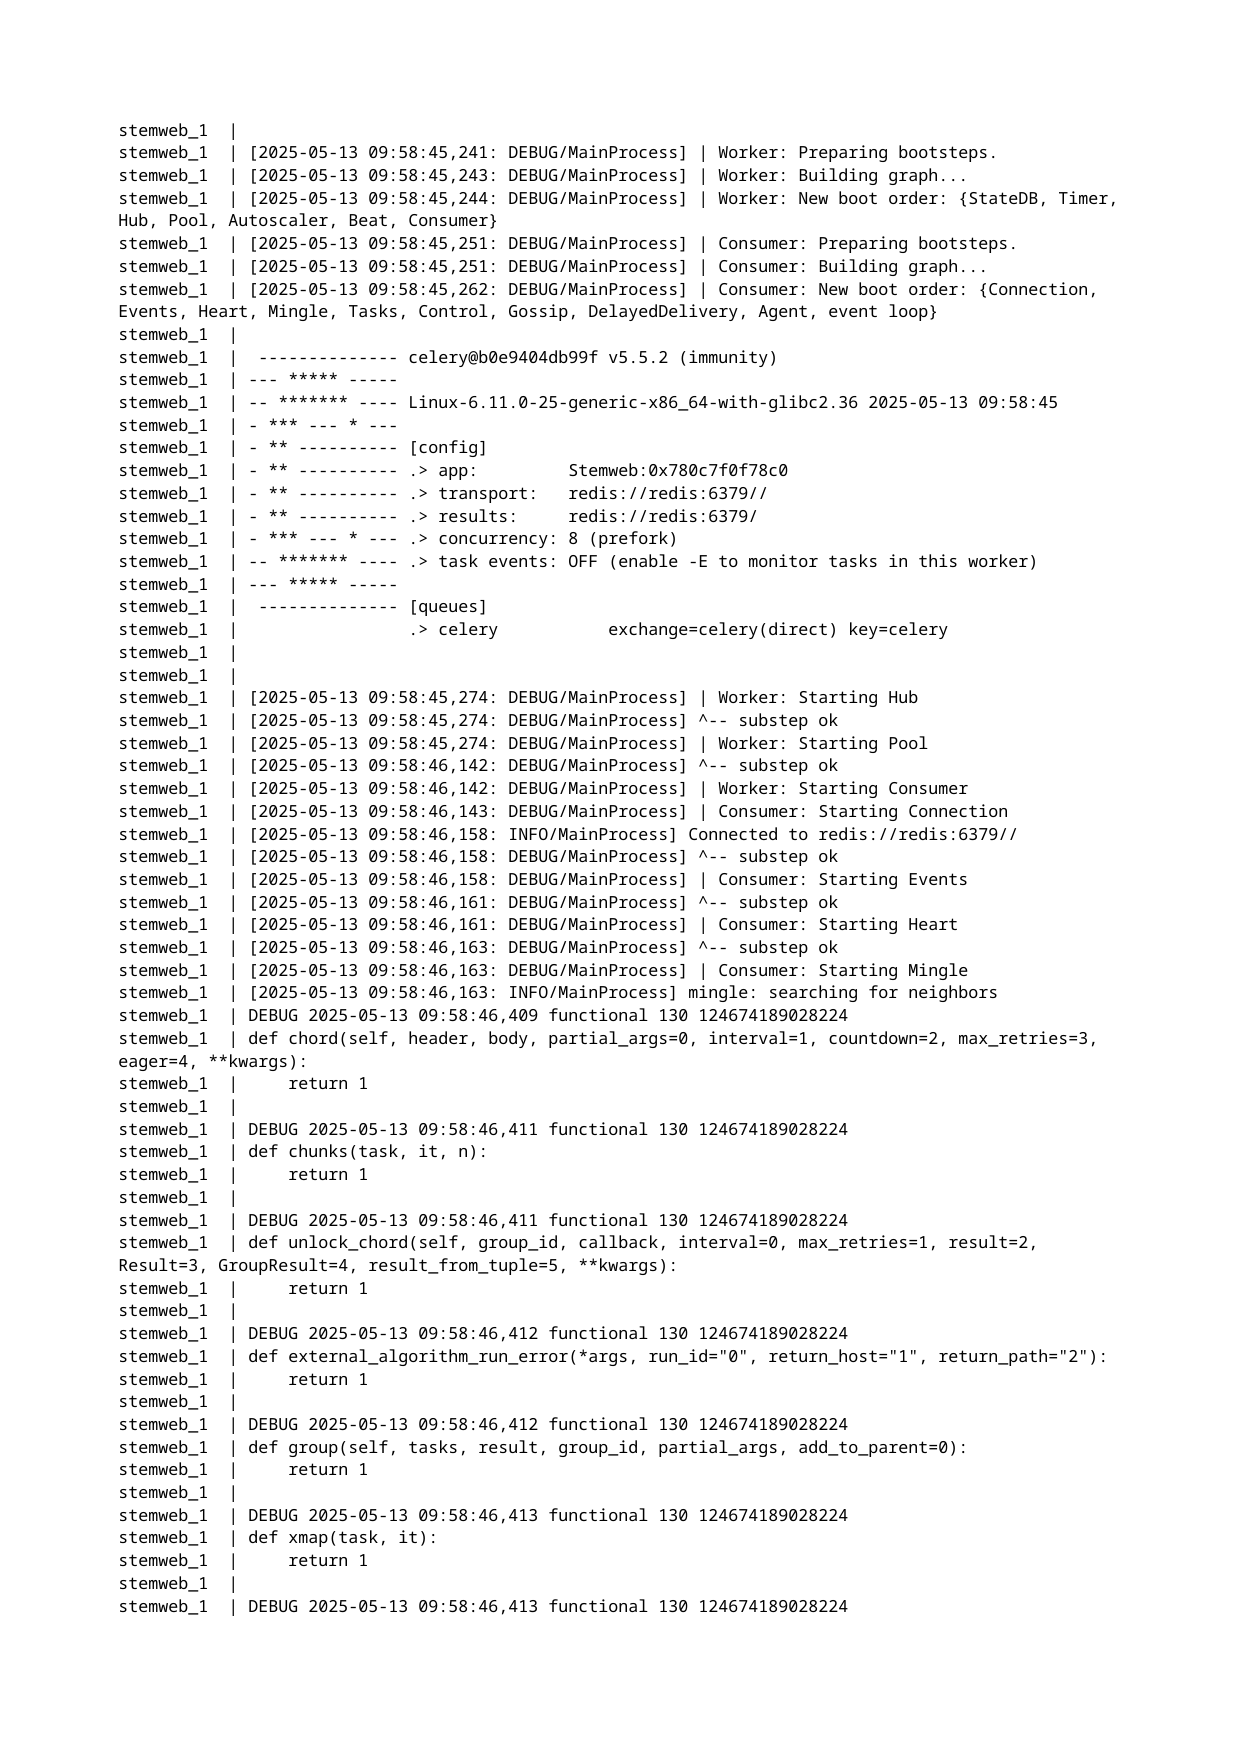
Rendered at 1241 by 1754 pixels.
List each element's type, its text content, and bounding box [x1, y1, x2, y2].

text stemweb_1 | return 1 [118, 1163, 1122, 1185]
text stemweb_1 | [118, 1299, 1122, 1322]
text stemweb_1 | --- ***** ----- [118, 572, 1122, 595]
text stemweb_1 | -------------- [queues] [118, 595, 1122, 618]
text stemweb_1 | def group(self, tasks, result, group_id, partial_args, add_to_parent=0): [118, 1435, 1122, 1458]
text stemweb_1 | [118, 322, 1122, 345]
text stemweb_1 | [2025-05-13 09:58:45,241: DEBUG/MainProcess] | Worker: Preparing bootsteps. [118, 141, 1122, 163]
text stemweb_1 | [118, 1390, 1122, 1412]
text stemweb_1 | [2025-05-13 09:58:45,274: DEBUG/MainProcess] | Worker: Starting Pool [118, 731, 1122, 754]
text stemweb_1 | DEBUG 2025-05-13 09:58:46,409 functional 130 124674189028224 [118, 1004, 1122, 1026]
text stemweb_1 | [2025-05-13 09:58:46,142: DEBUG/MainProcess] | Worker: Starting Consumer [118, 777, 1122, 799]
text stemweb_1 | [118, 1185, 1122, 1208]
text stemweb_1 | DEBUG 2025-05-13 09:58:46,412 functional 130 124674189028224 [118, 1322, 1122, 1344]
text stemweb_1 | def chord(self, header, body, partial_args=0, interval=1, countdown=2, max_retries=3, eager=4, **kwargs): [118, 1026, 1122, 1072]
text stemweb_1 | DEBUG 2025-05-13 09:58:46,413 functional 130 124674189028224 [118, 1594, 1122, 1617]
text stemweb_1 | -------------- celery@b0e9404db99f v5.5.2 (immunity) [118, 345, 1122, 368]
text stemweb_1 | --- ***** ----- [118, 368, 1122, 391]
text stemweb_1 | [2025-05-13 09:58:45,244: DEBUG/MainProcess] | Worker: New boot order: {StateDB, Timer, Hub, Pool, Autoscaler, Beat, Consumer} [118, 186, 1122, 232]
text stemweb_1 | [2025-05-13 09:58:45,262: DEBUG/MainProcess] | Consumer: New boot order: {Connection, Events, Heart, Mingle, Tasks, Control, Gossip, DelayedDelivery, Agent, event loop} [118, 277, 1122, 322]
text stemweb_1 | return 1 [118, 1072, 1122, 1094]
text stemweb_1 | DEBUG 2025-05-13 09:58:46,412 functional 130 124674189028224 [118, 1412, 1122, 1435]
text stemweb_1 | [118, 1571, 1122, 1594]
text stemweb_1 | - ** ---------- .> results: redis://redis:6379/ [118, 504, 1122, 527]
text stemweb_1 | [2025-05-13 09:58:46,161: DEBUG/MainProcess] | Consumer: Starting Heart [118, 913, 1122, 936]
text stemweb_1 | [2025-05-13 09:58:46,163: DEBUG/MainProcess] ^-- substep ok [118, 936, 1122, 958]
text stemweb_1 | -- ******* ---- Linux-6.11.0-25-generic-x86_64-with-glibc2.36 2025-05-13 09:58:45 [118, 391, 1122, 413]
text stemweb_1 | [118, 1094, 1122, 1117]
text stemweb_1 | [118, 118, 1122, 141]
text stemweb_1 | def unlock_chord(self, group_id, callback, interval=0, max_retries=1, result=2, Result=3, GroupResult=4, result_from_tuple=5, **kwargs): [118, 1231, 1122, 1276]
text stemweb_1 | [2025-05-13 09:58:46,163: INFO/MainProcess] mingle: searching for neighbors [118, 981, 1122, 1004]
text stemweb_1 | [118, 663, 1122, 686]
text stemweb_1 | - ** ---------- .> transport: redis://redis:6379// [118, 481, 1122, 504]
text stemweb_1 | [2025-05-13 09:58:46,158: DEBUG/MainProcess] | Consumer: Starting Events [118, 867, 1122, 890]
text stemweb_1 | DEBUG 2025-05-13 09:58:46,413 functional 130 124674189028224 [118, 1503, 1122, 1526]
text stemweb_1 | [2025-05-13 09:58:45,243: DEBUG/MainProcess] | Worker: Building graph... [118, 163, 1122, 186]
text stemweb_1 | [118, 640, 1122, 663]
text stemweb_1 | return 1 [118, 1367, 1122, 1390]
text stemweb_1 | def chunks(task, it, n): [118, 1140, 1122, 1163]
text stemweb_1 | - ** ---------- [config] [118, 436, 1122, 459]
text stemweb_1 | [2025-05-13 09:58:45,274: DEBUG/MainProcess] | Worker: Starting Hub [118, 686, 1122, 708]
text stemweb_1 | .> celery exchange=celery(direct) key=celery [118, 618, 1122, 640]
text stemweb_1 | [2025-05-13 09:58:46,161: DEBUG/MainProcess] ^-- substep ok [118, 890, 1122, 913]
text stemweb_1 | [2025-05-13 09:58:45,251: DEBUG/MainProcess] | Consumer: Building graph... [118, 254, 1122, 277]
text stemweb_1 | -- ******* ---- .> task events: OFF (enable -E to monitor tasks in this worker) [118, 549, 1122, 572]
text stemweb_1 | [2025-05-13 09:58:45,251: DEBUG/MainProcess] | Consumer: Preparing bootsteps. [118, 232, 1122, 254]
text stemweb_1 | [2025-05-13 09:58:46,158: DEBUG/MainProcess] ^-- substep ok [118, 845, 1122, 867]
text stemweb_1 | [2025-05-13 09:58:46,143: DEBUG/MainProcess] | Consumer: Starting Connection [118, 799, 1122, 822]
text stemweb_1 | return 1 [118, 1549, 1122, 1571]
text stemweb_1 | def external_algorithm_run_error(*args, run_id="0", return_host="1", return_path="2"): [118, 1344, 1122, 1367]
text stemweb_1 | - *** --- * --- .> concurrency: 8 (prefork) [118, 527, 1122, 549]
text stemweb_1 | - *** --- * --- [118, 413, 1122, 436]
text stemweb_1 | DEBUG 2025-05-13 09:58:46,411 functional 130 124674189028224 [118, 1117, 1122, 1140]
text stemweb_1 | return 1 [118, 1276, 1122, 1299]
text stemweb_1 | [2025-05-13 09:58:45,274: DEBUG/MainProcess] ^-- substep ok [118, 708, 1122, 731]
text stemweb_1 | [2025-05-13 09:58:46,163: DEBUG/MainProcess] | Consumer: Starting Mingle [118, 958, 1122, 981]
text stemweb_1 | [2025-05-13 09:58:46,142: DEBUG/MainProcess] ^-- substep ok [118, 754, 1122, 777]
text stemweb_1 | DEBUG 2025-05-13 09:58:46,411 functional 130 124674189028224 [118, 1208, 1122, 1231]
text stemweb_1 | [2025-05-13 09:58:46,158: INFO/MainProcess] Connected to redis://redis:6379// [118, 822, 1122, 845]
text stemweb_1 | [118, 1481, 1122, 1503]
text stemweb_1 | return 1 [118, 1458, 1122, 1481]
text stemweb_1 | - ** ---------- .> app: Stemweb:0x780c7f0f78c0 [118, 459, 1122, 481]
text stemweb_1 | def xmap(task, it): [118, 1526, 1122, 1549]
